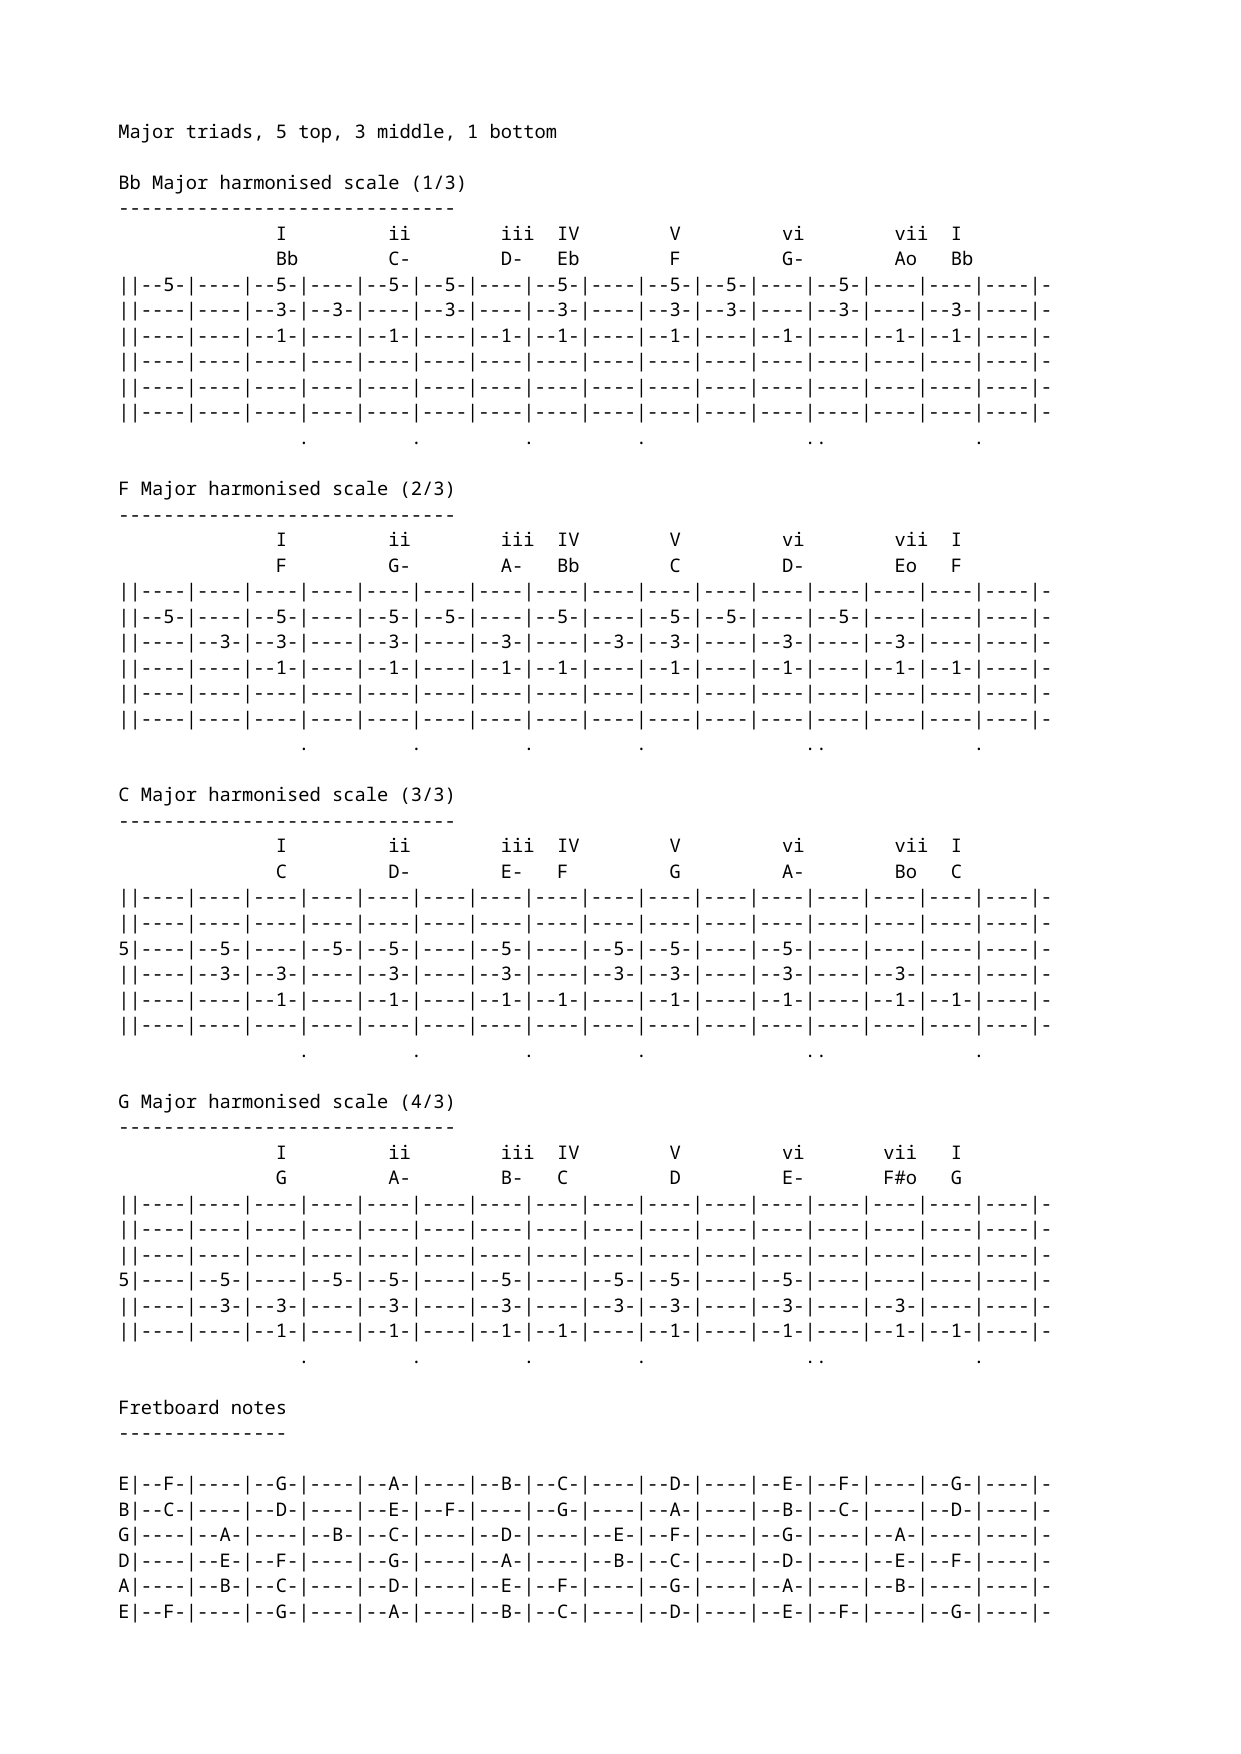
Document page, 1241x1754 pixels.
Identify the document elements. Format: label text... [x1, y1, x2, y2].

text C Major harmonised scale (3/3) [118, 782, 1122, 807]
text Major triads, 5 top, 3 middle, 1 bottom [118, 118, 1122, 144]
text ||----|----|----|----|----|----|----|----|----|----|----|----|----|----|----|----|- [118, 348, 1122, 373]
text I ii iii IV V vi vii I [118, 833, 1122, 858]
text F Major harmonised scale (2/3) [118, 475, 1122, 501]
text ||----|----|----|----|----|----|----|----|----|----|----|----|----|----|----|----|- [118, 679, 1122, 705]
text . . . . .. . [118, 1343, 1122, 1369]
text ||----|----|----|----|----|----|----|----|----|----|----|----|----|----|----|----|- [118, 577, 1122, 603]
text ------------------------------ [118, 501, 1122, 526]
text ||----|----|----|----|----|----|----|----|----|----|----|----|----|----|----|----|- [118, 399, 1122, 424]
text ------------------------------ [118, 1113, 1122, 1139]
text 5|----|--5-|----|--5-|--5-|----|--5-|----|--5-|--5-|----|--5-|----|----|----|----|- [118, 1267, 1122, 1292]
text . . . . .. . [118, 1037, 1122, 1062]
text A|----|--B-|--C-|----|--D-|----|--E-|--F-|----|--G-|----|--A-|----|--B-|----|----|- [118, 1573, 1122, 1598]
text ||----|----|----|----|----|----|----|----|----|----|----|----|----|----|----|----|- [118, 1216, 1122, 1241]
text ||--5-|----|--5-|----|--5-|--5-|----|--5-|----|--5-|--5-|----|--5-|----|----|----|- [118, 603, 1122, 628]
text ||----|----|----|----|----|----|----|----|----|----|----|----|----|----|----|----|- [118, 705, 1122, 731]
text --------------- [118, 1420, 1122, 1445]
text 5|----|--5-|----|--5-|--5-|----|--5-|----|--5-|--5-|----|--5-|----|----|----|----|- [118, 935, 1122, 960]
text Bb C- D- Eb F G- Ao Bb [118, 246, 1122, 271]
text I ii iii IV V vi vii I [118, 1139, 1122, 1164]
text ||----|----|--1-|----|--1-|----|--1-|--1-|----|--1-|----|--1-|----|--1-|--1-|----|- [118, 986, 1122, 1011]
text C D- E- F G A- Bo C [118, 858, 1122, 884]
text ||----|----|----|----|----|----|----|----|----|----|----|----|----|----|----|----|- [118, 1190, 1122, 1216]
text ||----|----|--3-|--3-|----|--3-|----|--3-|----|--3-|--3-|----|--3-|----|--3-|----|- [118, 297, 1122, 322]
text ||----|----|----|----|----|----|----|----|----|----|----|----|----|----|----|----|- [118, 884, 1122, 909]
text E|--F-|----|--G-|----|--A-|----|--B-|--C-|----|--D-|----|--E-|--F-|----|--G-|----|- [118, 1598, 1122, 1624]
text ||----|--3-|--3-|----|--3-|----|--3-|----|--3-|--3-|----|--3-|----|--3-|----|----|- [118, 628, 1122, 654]
text ||----|----|--1-|----|--1-|----|--1-|--1-|----|--1-|----|--1-|----|--1-|--1-|----|- [118, 654, 1122, 679]
text ||----|----|----|----|----|----|----|----|----|----|----|----|----|----|----|----|- [118, 1011, 1122, 1037]
text ------------------------------ [118, 195, 1122, 220]
text G A- B- C D E- F#o G [118, 1164, 1122, 1190]
text Fretboard notes [118, 1394, 1122, 1420]
text ||----|----|----|----|----|----|----|----|----|----|----|----|----|----|----|----|- [118, 1241, 1122, 1267]
text B|--C-|----|--D-|----|--E-|--F-|----|--G-|----|--A-|----|--B-|--C-|----|--D-|----|- [118, 1496, 1122, 1522]
text D|----|--E-|--F-|----|--G-|----|--A-|----|--B-|--C-|----|--D-|----|--E-|--F-|----|- [118, 1547, 1122, 1573]
text I ii iii IV V vi vii I [118, 526, 1122, 552]
text ||----|--3-|--3-|----|--3-|----|--3-|----|--3-|--3-|----|--3-|----|--3-|----|----|- [118, 1292, 1122, 1318]
text . . . . .. . [118, 731, 1122, 756]
text ||----|----|--1-|----|--1-|----|--1-|--1-|----|--1-|----|--1-|----|--1-|--1-|----|- [118, 322, 1122, 348]
text ||----|----|----|----|----|----|----|----|----|----|----|----|----|----|----|----|- [118, 373, 1122, 399]
text ||----|--3-|--3-|----|--3-|----|--3-|----|--3-|--3-|----|--3-|----|--3-|----|----|- [118, 960, 1122, 986]
text ||----|----|--1-|----|--1-|----|--1-|--1-|----|--1-|----|--1-|----|--1-|--1-|----|- [118, 1318, 1122, 1343]
text Bb Major harmonised scale (1/3) [118, 169, 1122, 195]
text ||----|----|----|----|----|----|----|----|----|----|----|----|----|----|----|----|- [118, 909, 1122, 935]
text G|----|--A-|----|--B-|--C-|----|--D-|----|--E-|--F-|----|--G-|----|--A-|----|----|- [118, 1522, 1122, 1547]
text E|--F-|----|--G-|----|--A-|----|--B-|--C-|----|--D-|----|--E-|--F-|----|--G-|----|- [118, 1471, 1122, 1496]
text I ii iii IV V vi vii I [118, 220, 1122, 246]
text G Major harmonised scale (4/3) [118, 1088, 1122, 1113]
text . . . . .. . [118, 424, 1122, 450]
text ||--5-|----|--5-|----|--5-|--5-|----|--5-|----|--5-|--5-|----|--5-|----|----|----|- [118, 271, 1122, 297]
text ------------------------------ [118, 807, 1122, 833]
text F G- A- Bb C D- Eo F [118, 552, 1122, 577]
